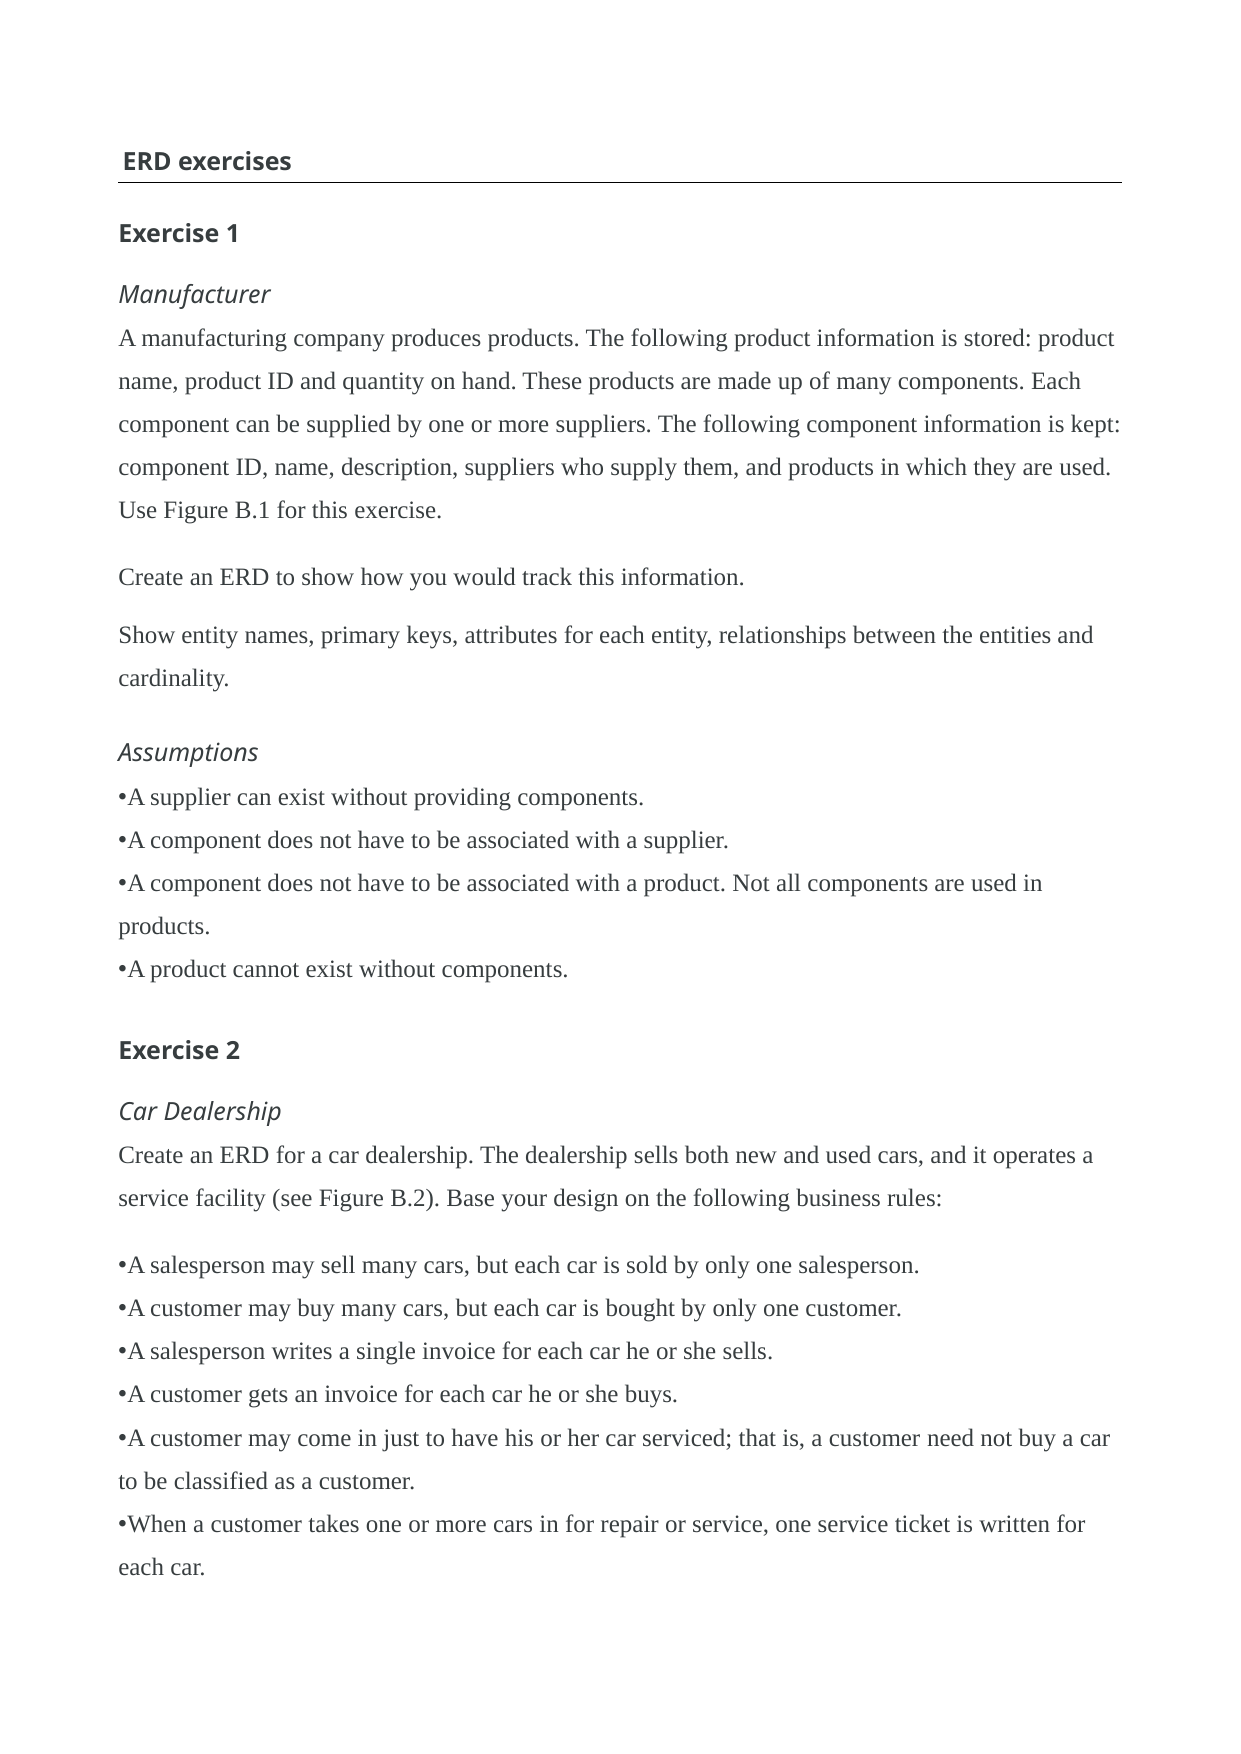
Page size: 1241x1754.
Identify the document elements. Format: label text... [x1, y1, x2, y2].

subtitle Manufacturer [118, 276, 1122, 310]
subtitle Car Dealership [118, 1094, 1122, 1128]
list A salesperson writes a single invoice for each car he or she sells. [118, 1336, 1122, 1365]
subtitle Exercise 2 [118, 1033, 1122, 1067]
list A customer may buy many cars, but each car is bought by only one customer. [118, 1293, 1122, 1322]
list A customer gets an invoice for each car he or she buys. [118, 1379, 1122, 1408]
list A salesperson may sell many cars, but each car is sold by only one salesperson. [118, 1250, 1122, 1279]
list A supplier can exist without providing components. [118, 782, 1122, 810]
list A component does not have to be associated with a product. Not all components are used in products. [118, 868, 1122, 940]
subtitle Assumptions [118, 735, 1122, 769]
list A product cannot exist without components. [118, 954, 1122, 983]
subtitle ERD exercises [118, 139, 1122, 182]
text Show entity names, primary keys, attributes for each entity, relationships between the entities and cardinality. [118, 620, 1122, 692]
list A customer may come in just to have his or her car serviced; that is, a customer need not buy a car to be classified as a customer. [118, 1423, 1122, 1494]
text Create an ERD for a car dealership. The dealership sells both new and used cars, and it operates a service facility (see Figure B.2). Base your design on the following business rules: [118, 1140, 1122, 1212]
text A manufacturing company produces products. The following product information is stored: product name, product ID and quantity on hand. These products are made up of many components. Each component can be supplied by one or more suppliers. The following component information is kept: component ID, name, description, suppliers who supply them, and products in which they are used. Use Figure B.1 for this exercise. [118, 323, 1122, 524]
text Create an ERD to show how you would track this information. [118, 562, 1122, 591]
list A component does not have to be associated with a supplier. [118, 825, 1122, 853]
subtitle Exercise 1 [118, 215, 1122, 249]
list When a customer takes one or more cars in for repair or service, one service ticket is written for each car. [118, 1509, 1122, 1581]
